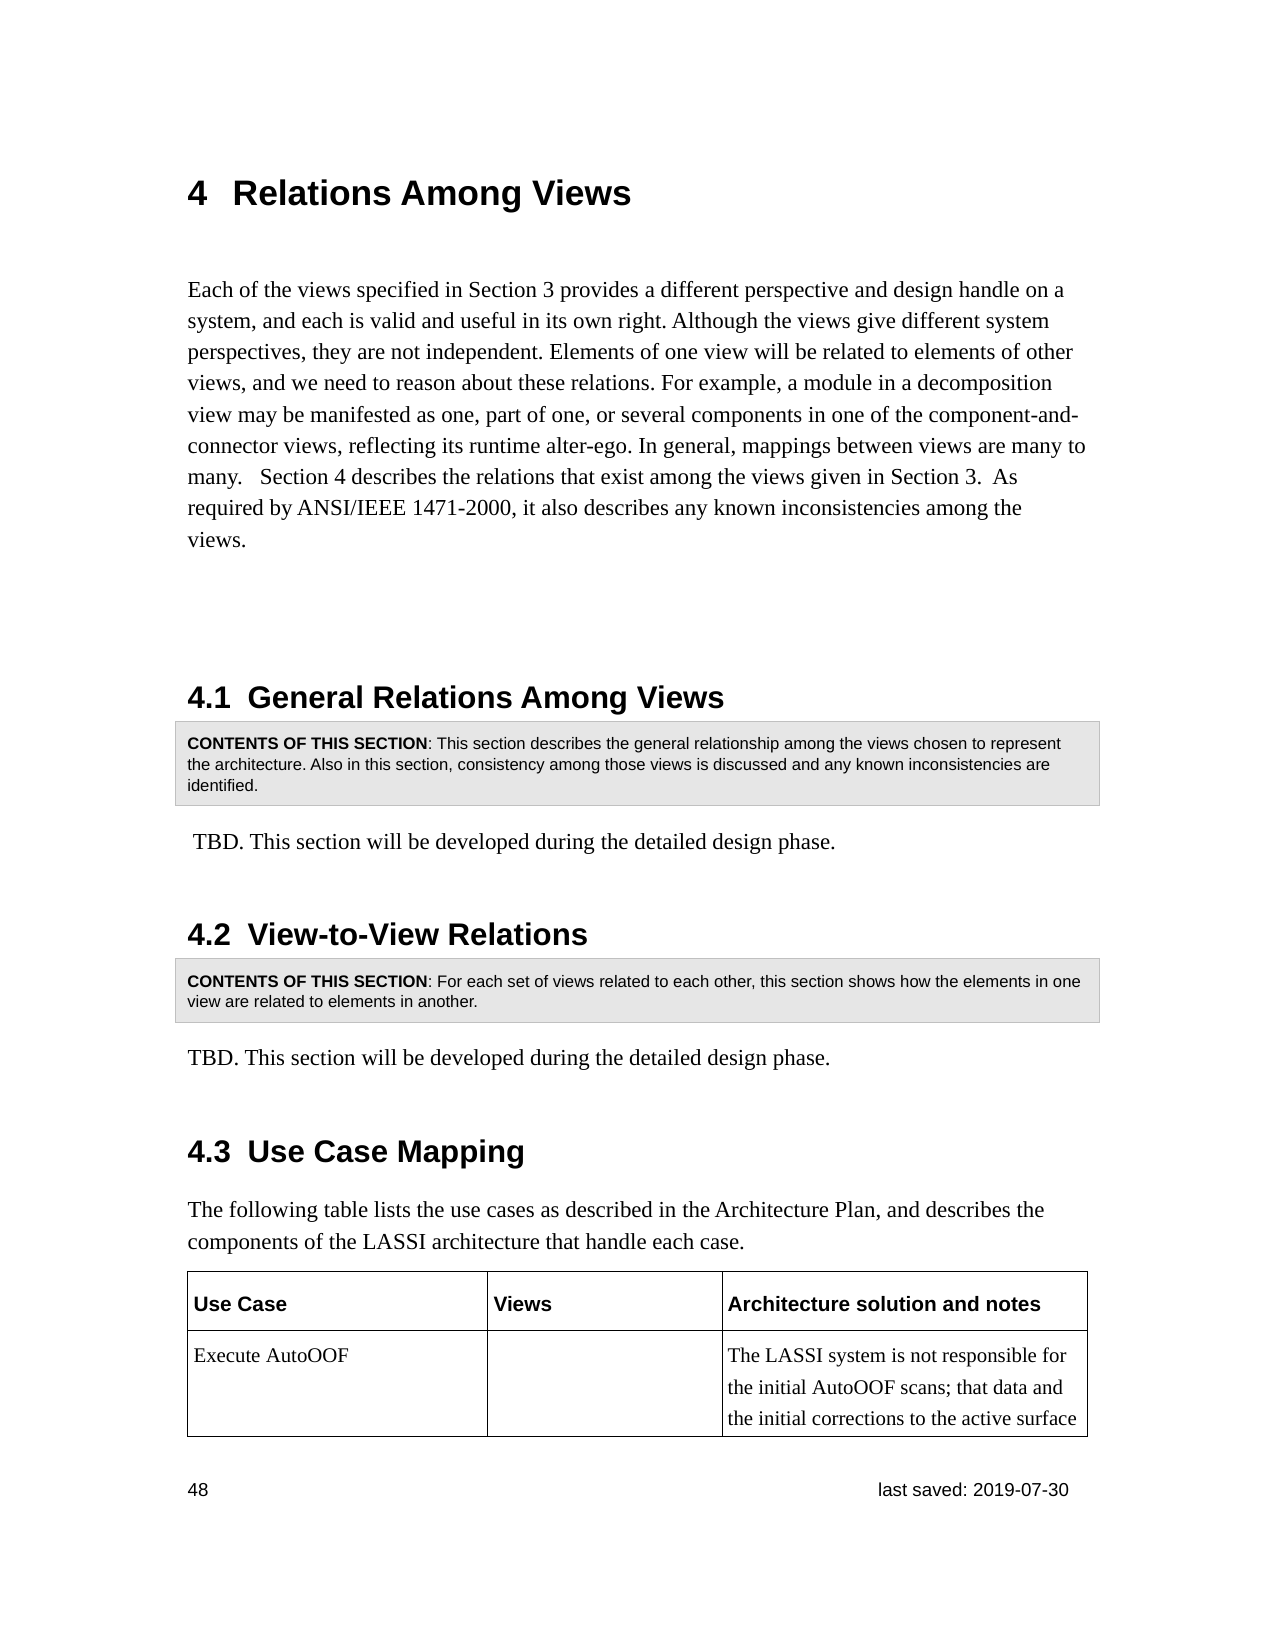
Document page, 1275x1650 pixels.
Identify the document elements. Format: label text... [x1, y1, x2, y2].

text The following table lists the use cases as described in the Architecture Plan, and describes the components of the LASSI architecture that handle each case. [187, 1192, 1087, 1254]
subtitle Use Case Mapping [187, 1129, 1087, 1169]
table_cell [488, 1331, 722, 1436]
table_header Views [488, 1272, 722, 1330]
subtitle Relations Among Views [187, 156, 1087, 212]
table_header Architecture solution and notes [723, 1272, 1087, 1330]
subtitle General Relations Among Views [187, 675, 1087, 714]
table_header Use Case [188, 1272, 487, 1330]
table_header CONTENTS OF THIS SECTION: This section describes the general relationship among the views chosen to represent the architecture. Also in this section, consistency among those views is discussed and any known inconsistencies are identified. [176, 722, 1099, 805]
text TBD. This section will be developed during the detailed design phase. [187, 1039, 1087, 1071]
table_header CONTENTS OF THIS SECTION: For each set of views related to each other, this section shows how the elements in one view are related to elements in another. [176, 959, 1099, 1022]
table_cell The LASSI system is not responsible for the initial AutoOOF scans; that data and the initial corrections to the active surface [723, 1331, 1087, 1436]
table_cell Execute AutoOOF [188, 1331, 487, 1436]
text TBD. This section will be developed during the detailed design phase. [187, 823, 1087, 854]
subtitle View-to-View Relations [187, 912, 1087, 952]
text Each of the views specified in Section 3 provides a different perspective and design handle on a system, and each is valid and useful in its own right. Although the views give different system perspectives, they are not independent. Elements of one view will be related to elements of other views, and we need to reason about these relations. For example, a module in a decomposition view may be manifested as one, part of one, or several components in one of the component-and-connector views, reflecting its runtime alter-ego. In general, mappings between views are many to many. Section 4 describes the relations that exist among the views given in Section 3. As required by ANSI/IEEE 1471-2000, it also describes any known inconsistencies among the views. [187, 271, 1087, 552]
